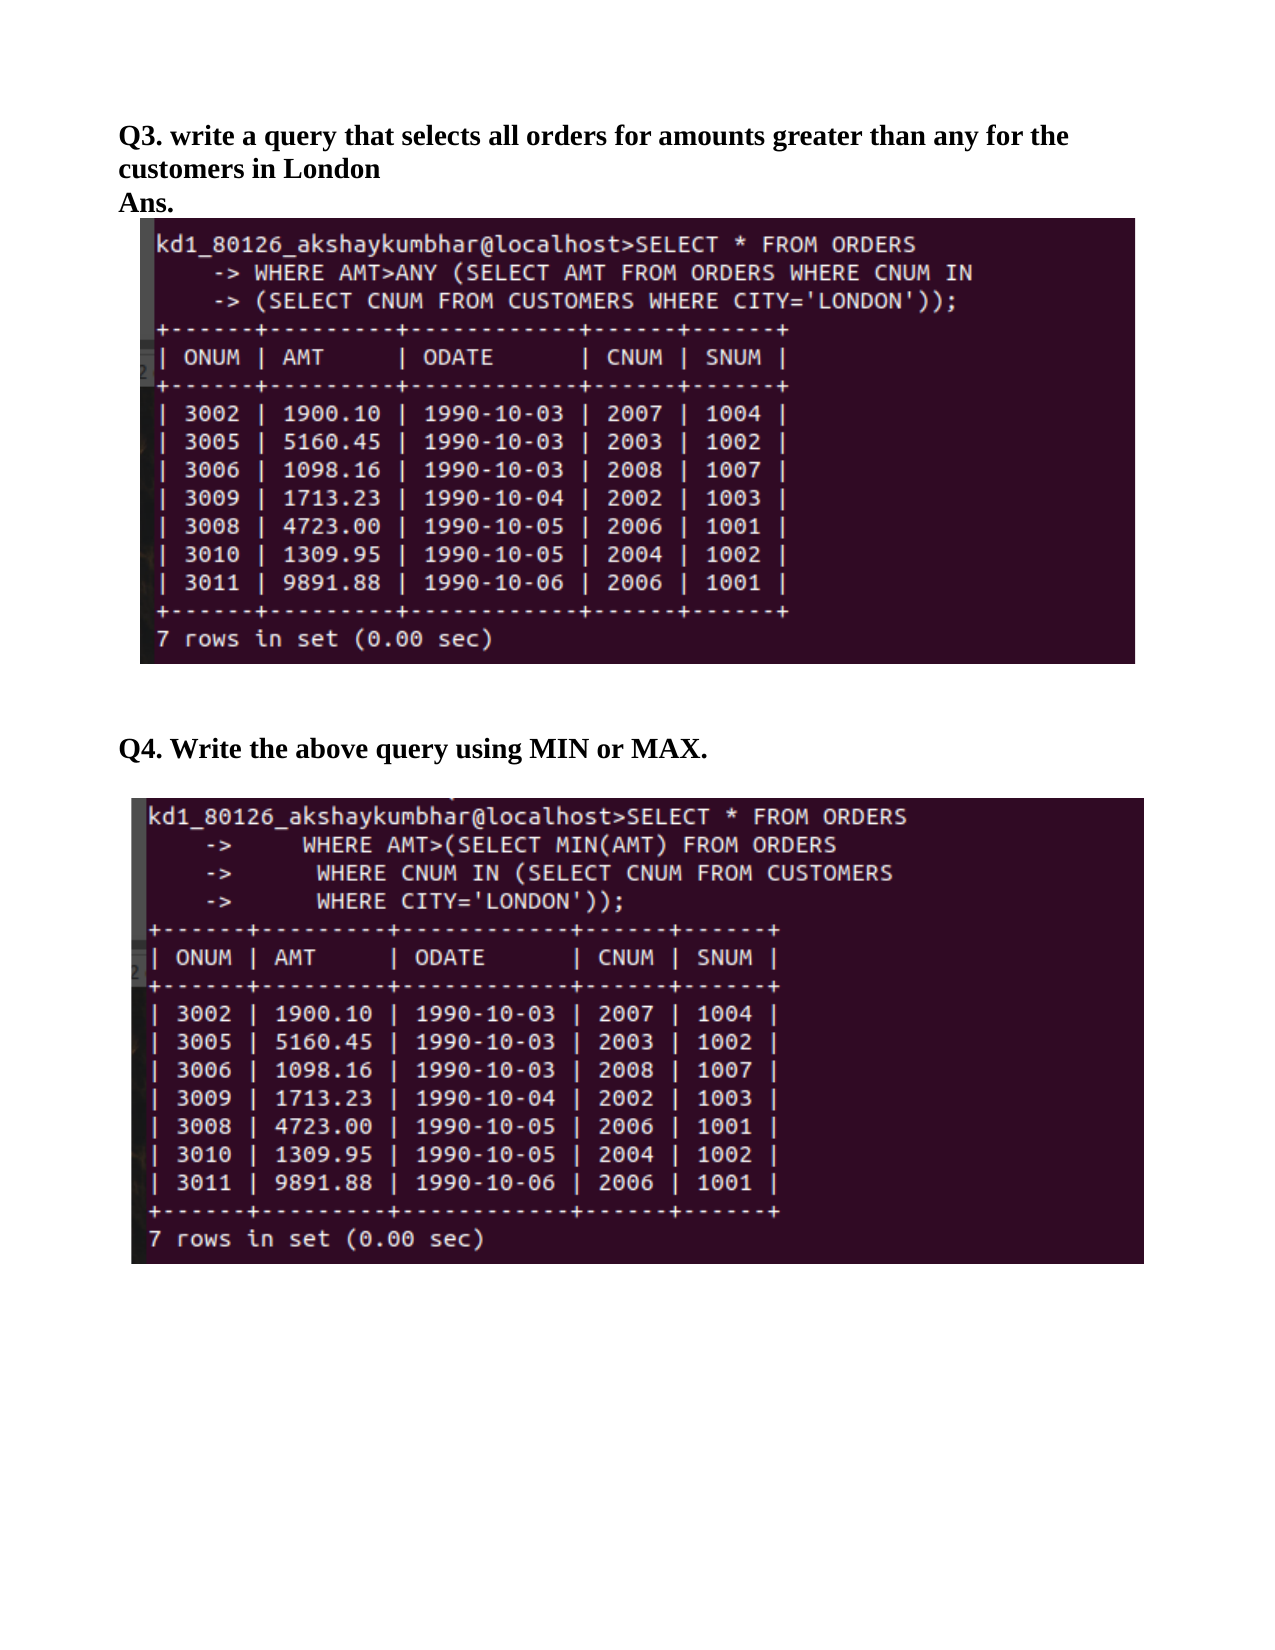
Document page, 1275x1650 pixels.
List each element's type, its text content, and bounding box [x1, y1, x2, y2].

text Ans. [118, 185, 1157, 219]
text Q4. Write the above query using MIN or MAX. [118, 731, 1157, 765]
picture [140, 218, 1136, 664]
text Q3. write a query that selects all orders for amounts greater than any for the customers in London [118, 118, 1157, 185]
picture [131, 798, 1144, 1264]
